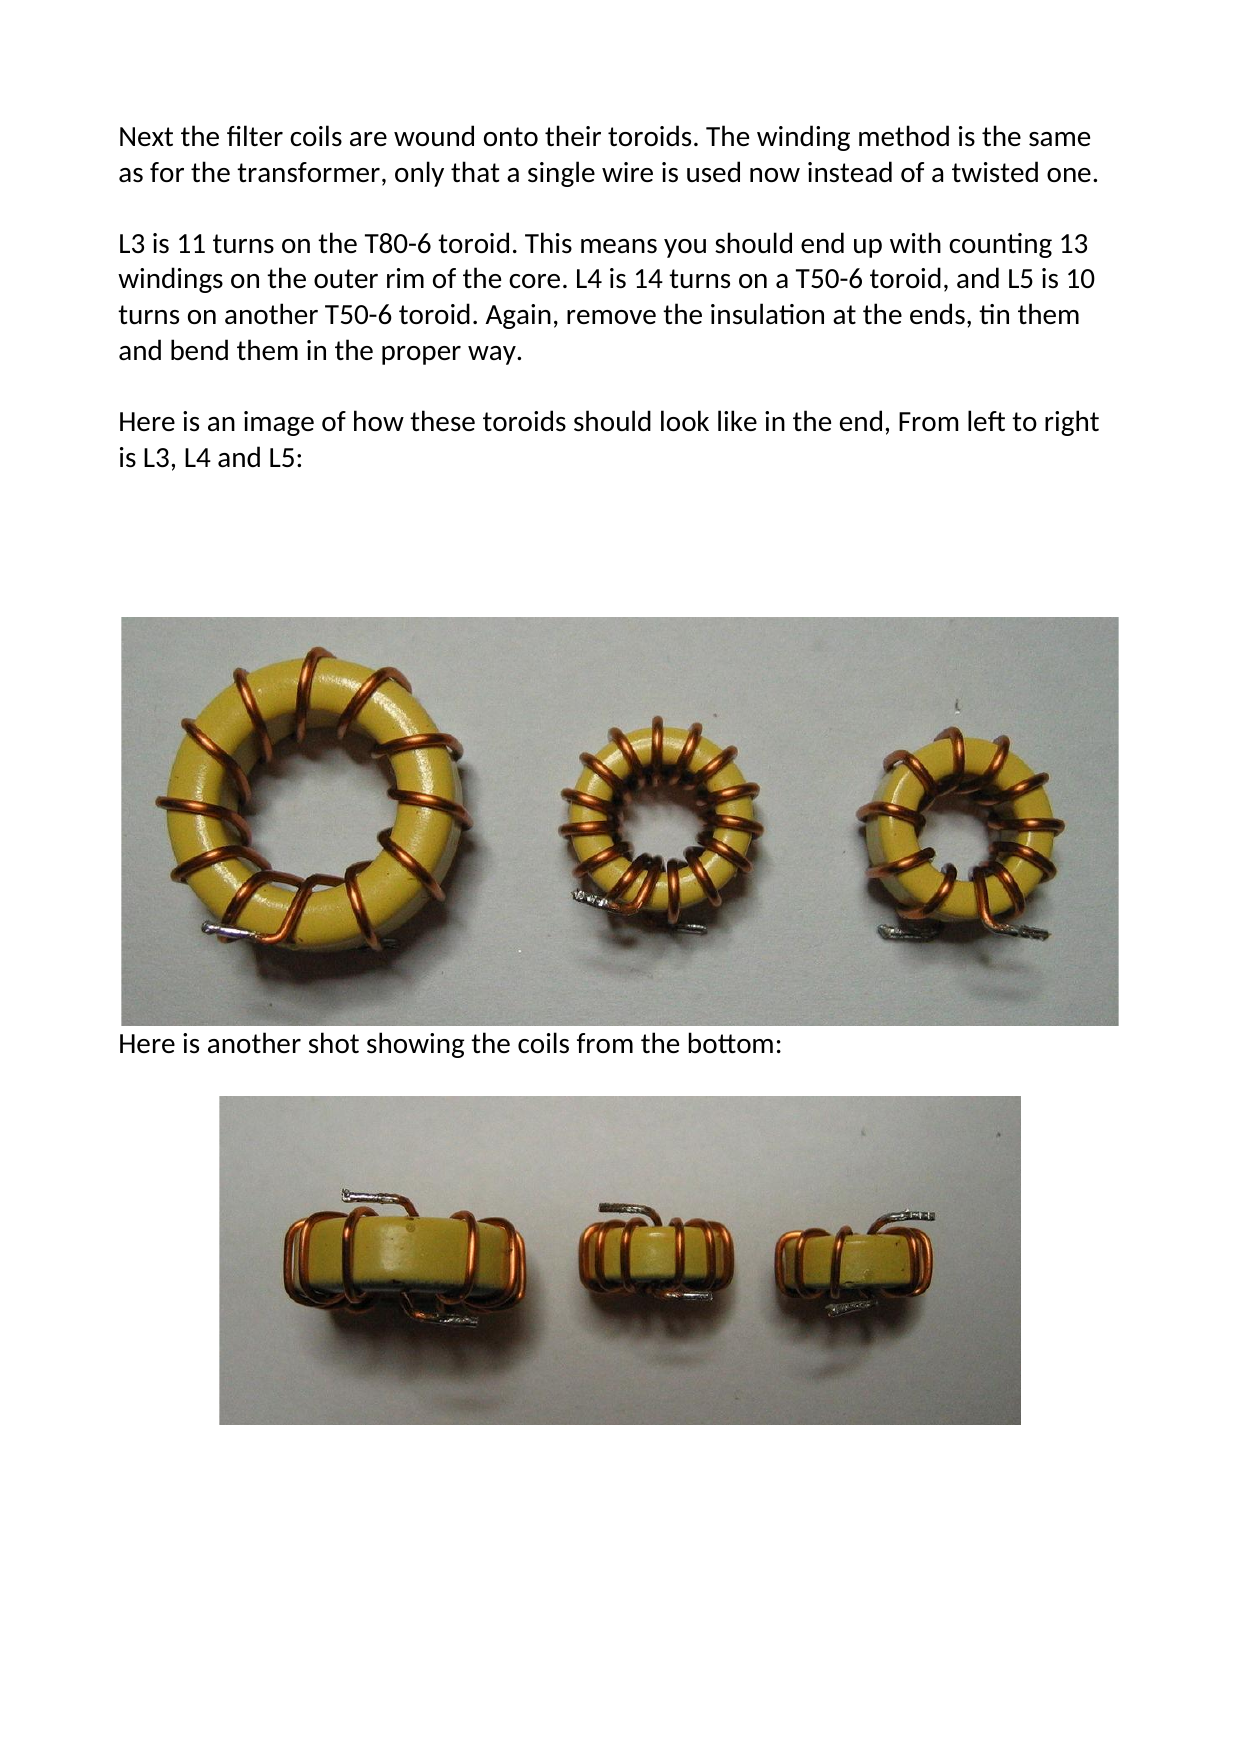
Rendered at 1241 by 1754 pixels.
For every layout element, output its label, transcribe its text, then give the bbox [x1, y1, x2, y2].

text Here is another shot showing the coils from the bottom: [118, 678, 1122, 1061]
text Next the filter coils are wound onto their toroids. The winding method is the same as for the transformer, only that a single wire is used now instead of a twisted one. [118, 118, 1122, 189]
picture [121, 617, 1119, 1026]
text Here is an image of how these toroids should look like in the end, From left to right is L3, L4 and L5: [118, 403, 1122, 474]
text L3 is 11 turns on the T80-6 toroid. This means you should end up with counting 13 windings on the outer rim of the core. L4 is 14 turns on a T50-6 toroid, and L5 is 10 turns on another T50-6 toroid. Again, remove the insulation at the ends, tin them and bend them in the proper way. [118, 225, 1122, 367]
picture [219, 1096, 1021, 1425]
